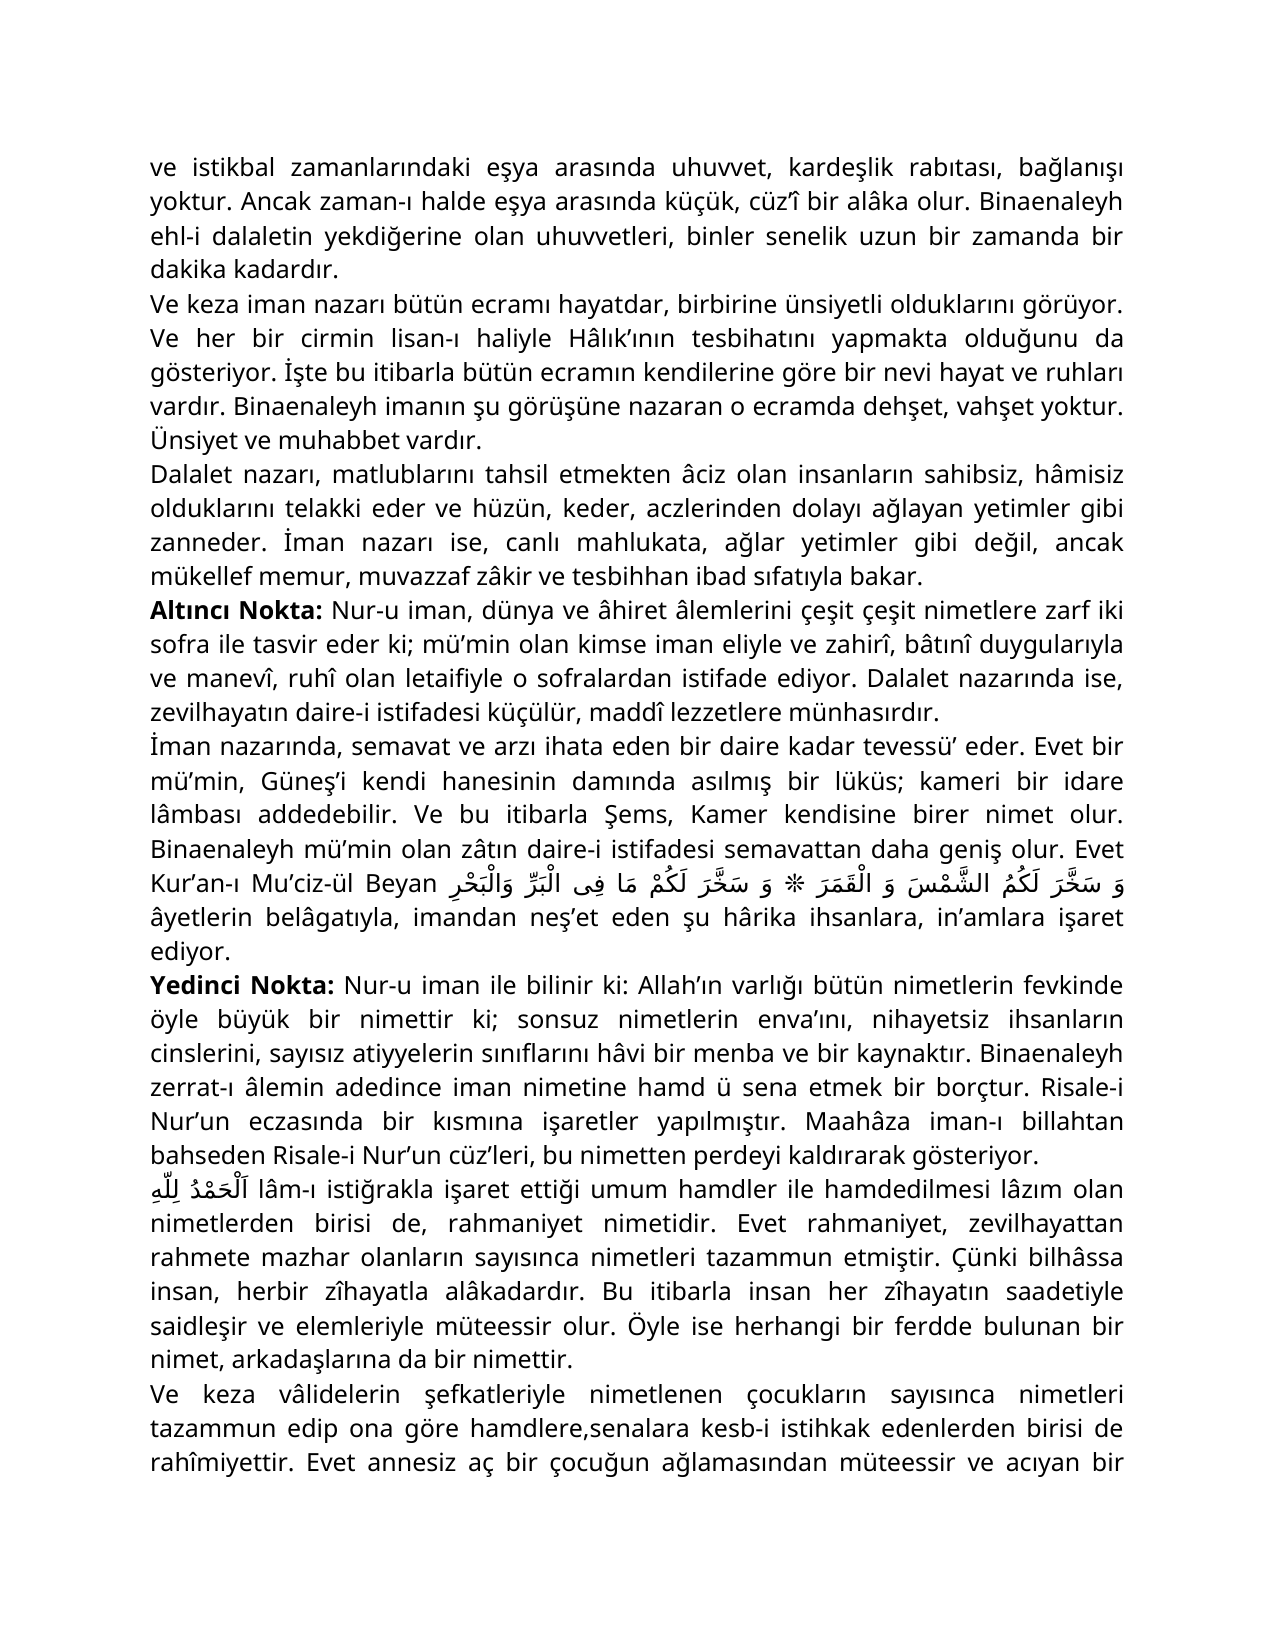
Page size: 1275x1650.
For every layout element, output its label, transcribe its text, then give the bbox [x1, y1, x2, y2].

text Altıncı Nokta: Nur-u iman, dünya ve âhiret âlemlerini çeşit çeşit nimetlere zarf iki sofra ile tasvir eder ki; mü’min olan kimse iman eliyle ve zahirî, bâtınî duygularıyla ve manevî, ruhî olan letaifiyle o sofralardan istifade ediyor. Dalalet nazarında ise, zevilhayatın daire-i istifadesi küçülür, maddî lezzetlere münhasırdır. [150, 593, 1125, 729]
text Ve keza vâlidelerin şefkatleriyle nimetlenen çocukların sayısınca nimetleri tazammun edip ona göre hamdlere,senalara kesb-i istihkak edenlerden birisi de rahîmiyettir. Evet annesiz aç bir çocuğun ağlamasından müteessir ve acıyan bir [150, 1376, 1125, 1478]
text İman nazarında, semavat ve arzı ihata eden bir daire kadar tevessü’ eder. Evet bir mü’min, Güneş’i kendi hanesinin damında asılmış bir lüküs; kameri bir idare lâmbası addedebilir. Ve bu itibarla Şems, Kamer kendisine birer nimet olur. Binaenaleyh mü’min olan zâtın daire-i istifadesi semavattan daha geniş olur. Evet Kur’an-ı Mu’ciz-ül Beyan وَ سَخَّرَ لَكُمُ الشَّمْسَ وَ الْقَمَرَ ❊ وَ سَخَّرَ لَكُمْ مَا فِى الْبَرِّ وَالْبَحْرِ âyetlerin belâgatıyla, imandan neş’et eden şu hârika ihsanlara, in’amlara işaret ediyor. [150, 729, 1125, 967]
text اَلْحَمْدُ لِلّهِ lâm-ı istiğrakla işaret ettiği umum hamdler ile hamdedilmesi lâzım olan nimetlerden birisi de, rahmaniyet nimetidir. Evet rahmaniyet, zevilhayattan rahmete mazhar olanların sayısınca nimetleri tazammun etmiştir. Çünki bilhâssa insan, herbir zîhayatla alâkadardır. Bu itibarla insan her zîhayatın saadetiyle saidleşir ve elemleriyle müteessir olur. Öyle ise herhangi bir ferdde bulunan bir nimet, arkadaşlarına da bir nimettir. [150, 1172, 1125, 1376]
text ve istikbal zamanlarındaki eşya arasında uhuvvet, kardeşlik rabıtası, bağlanışı yoktur. Ancak zaman-ı halde eşya arasında küçük, cüz’î bir alâka olur. Binaenaleyh ehl-i dalaletin yekdiğerine olan uhuvvetleri, binler senelik uzun bir zamanda bir dakika kadardır. [150, 150, 1125, 286]
text Ve keza iman nazarı bütün ecramı hayatdar, birbirine ünsiyetli olduklarını görüyor. Ve her bir cirmin lisan-ı haliyle Hâlık’ının tesbihatını yapmakta olduğunu da gösteriyor. İşte bu itibarla bütün ecramın kendilerine göre bir nevi hayat ve ruhları vardır. Binaenaleyh imanın şu görüşüne nazaran o ecramda dehşet, vahşet yoktur. Ünsiyet ve muhabbet vardır. [150, 286, 1125, 457]
text Dalalet nazarı, matlublarını tahsil etmekten âciz olan insanların sahibsiz, hâmisiz olduklarını telakki eder ve hüzün, keder, aczlerinden dolayı ağlayan yetimler gibi zanneder. İman nazarı ise, canlı mahlukata, ağlar yetimler gibi değil, ancak mükellef memur, muvazzaf zâkir ve tesbihhan ibad sıfatıyla bakar. [150, 457, 1125, 593]
text Yedinci Nokta: Nur-u iman ile bilinir ki: Allah’ın varlığı bütün nimetlerin fevkinde öyle büyük bir nimettir ki; sonsuz nimetlerin enva’ını, nihayetsiz ihsanların cinslerini, sayısız atiyyelerin sınıflarını hâvi bir menba ve bir kaynaktır. Binaenaleyh zerrat-ı âlemin adedince iman nimetine hamd ü sena etmek bir borçtur. Risale-i Nur’un eczasında bir kısmına işaretler yapılmıştır. Maahâza iman-ı billahtan bahseden Risale-i Nur’un cüz’leri, bu nimetten perdeyi kaldırarak gösteriyor. [150, 967, 1125, 1172]
